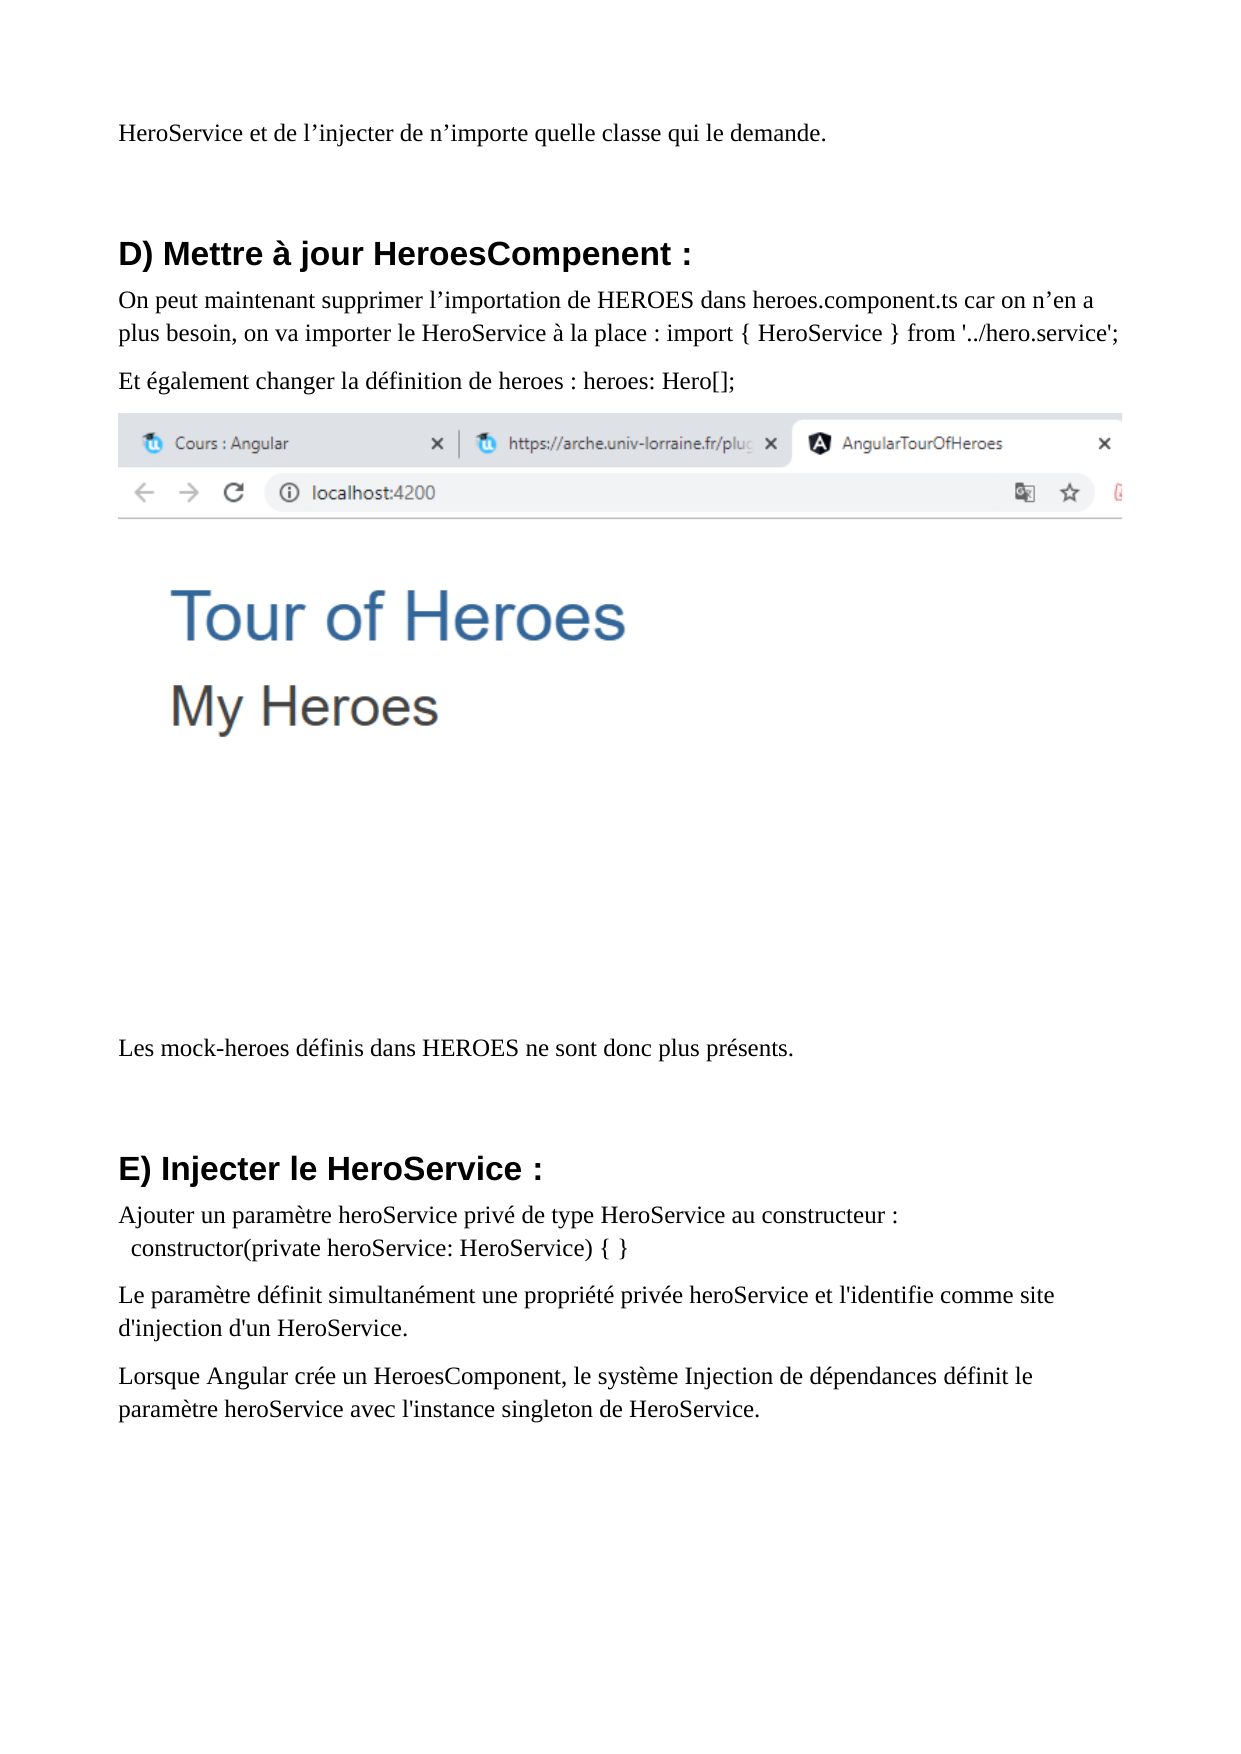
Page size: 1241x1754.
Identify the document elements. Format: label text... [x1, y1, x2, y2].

text Ajouter un paramètre heroService privé de type HeroService au constructeur : constructor(private heroService: HeroService) { } [118, 1200, 1122, 1262]
text Le paramètre définit simultanément une propriété privée heroService et l'identifie comme site d'injection d'un HeroService. [118, 1281, 1122, 1342]
picture [118, 413, 1123, 1029]
text Les mock-heroes définis dans HEROES ne sont donc plus présents. [118, 1029, 1122, 1061]
text Et également changer la définition de heroes : heroes: Hero[]; [118, 366, 1122, 395]
text On peut maintenant supprimer l’importation de HEROES dans heroes.component.ts car on n’en a plus besoin, on va importer le HeroService à la place : import { HeroService } from '../hero.service'; [118, 285, 1122, 347]
subtitle E) Injecter le HeroService : [118, 1149, 1122, 1187]
text HeroService et de l’injecter de n’importe quelle classe qui le demande. [118, 118, 1122, 147]
text Lorsque Angular crée un HeroesComponent, le système Injection de dépendances définit le paramètre heroService avec l'instance singleton de HeroService. [118, 1361, 1122, 1423]
subtitle D) Mettre à jour HeroesCompenent : [118, 234, 1122, 273]
